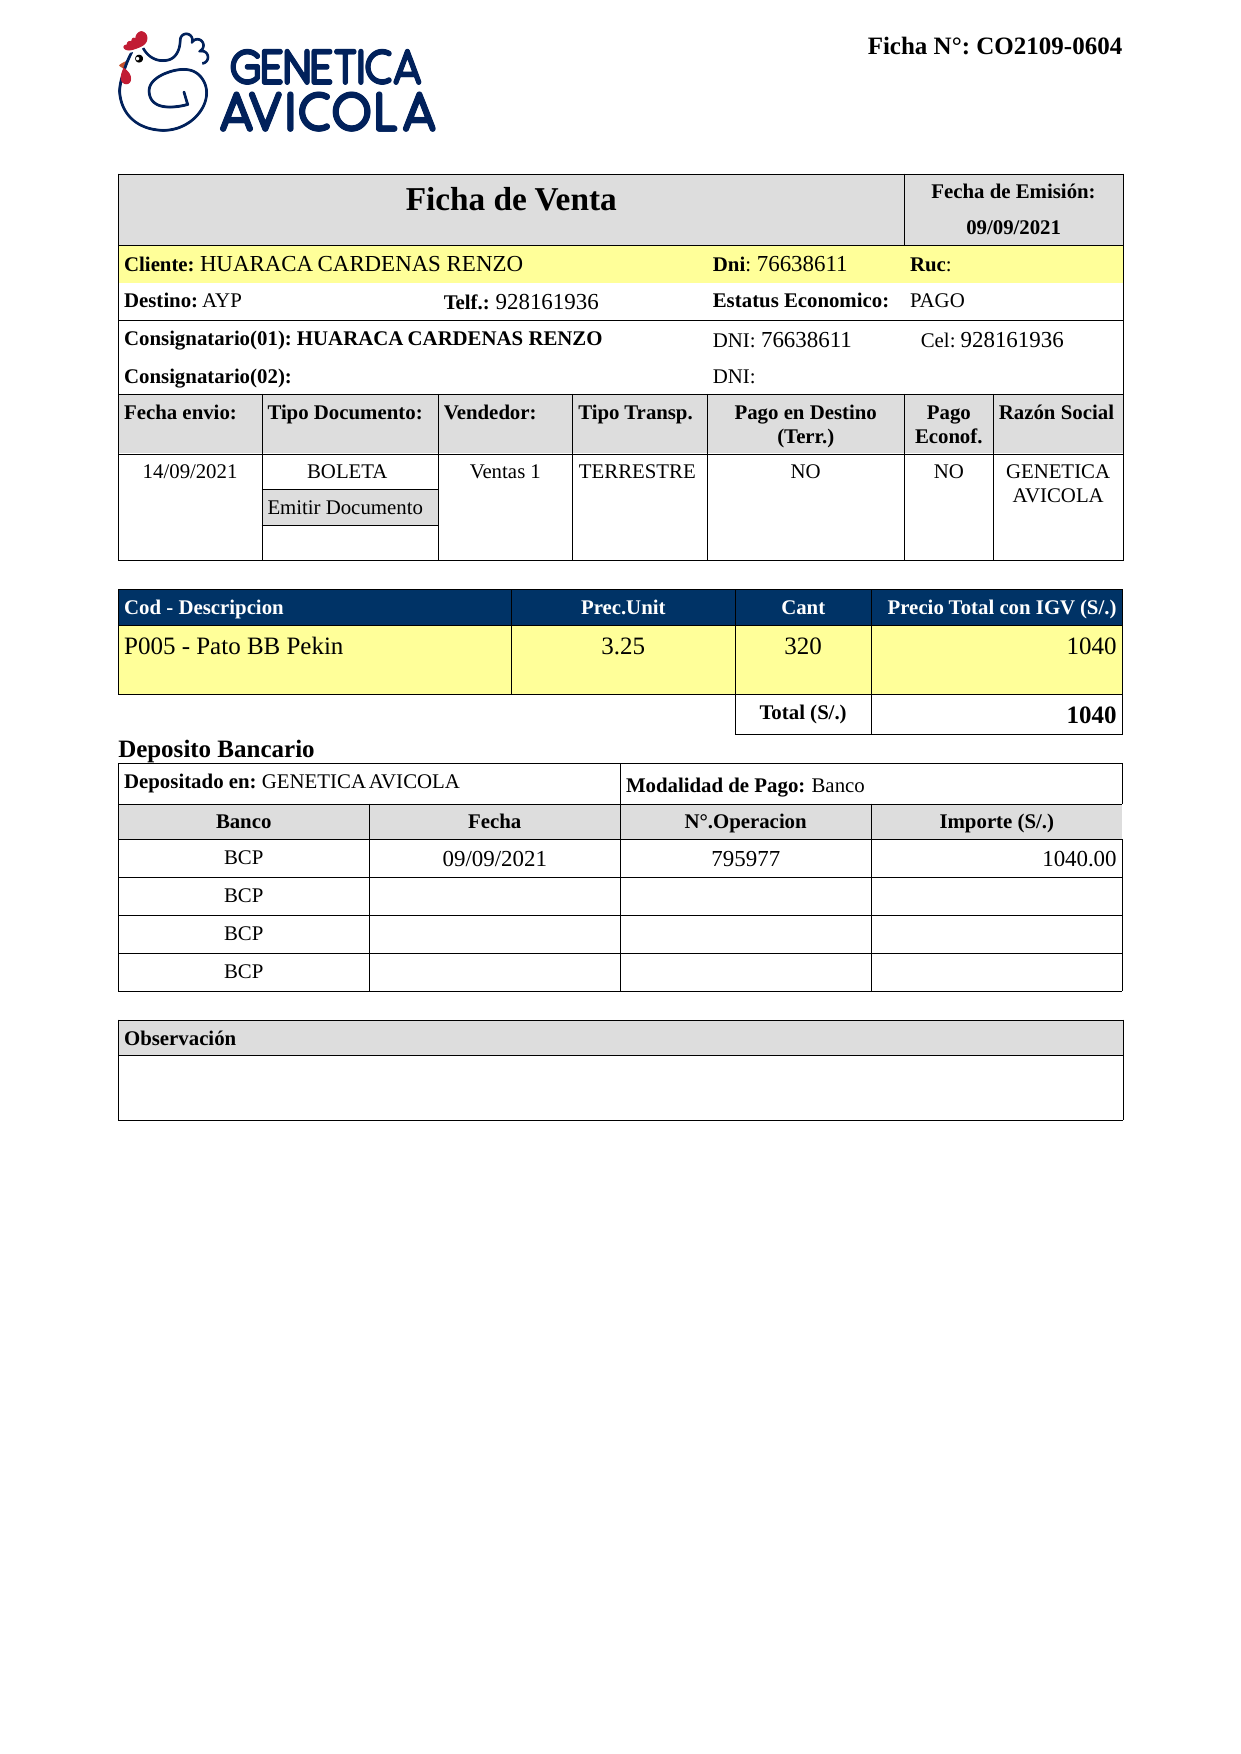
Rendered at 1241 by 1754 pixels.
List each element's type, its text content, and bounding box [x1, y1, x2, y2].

table_cell Fecha envio: [119, 395, 262, 453]
text Deposito Bancario [118, 734, 1122, 763]
table_cell P005 - Pato BB Pekin [119, 626, 511, 694]
table_header Precio Total con IGV (S/.) [872, 590, 1122, 625]
table_cell [370, 916, 620, 953]
table_cell [621, 954, 871, 991]
table_header Cant [736, 590, 871, 625]
table_header Cod - Descripcion [119, 590, 511, 625]
table_cell Fecha [370, 805, 620, 839]
table_header Modalidad de Pago: Banco [621, 764, 1122, 803]
table_cell Pago Econof. [905, 395, 993, 453]
table_cell 14/09/2021 [119, 455, 262, 560]
table_cell 1040.00 [872, 840, 1122, 877]
table_cell Banco [119, 805, 369, 839]
table_cell Dni: 76638611 [707, 246, 904, 283]
table_cell [263, 526, 438, 560]
table_header Observación [119, 1021, 1123, 1055]
table_cell Tipo Documento: [263, 395, 438, 453]
table_cell Ventas 1 [439, 455, 572, 560]
table_cell [872, 916, 1122, 953]
table_cell Cliente: HUARACA CARDENAS RENZO [119, 246, 707, 283]
table_cell 795977 [621, 840, 871, 877]
table_cell Pago en Destino (Terr.) [708, 395, 904, 453]
picture [118, 31, 436, 132]
table_cell DNI: [707, 358, 1123, 394]
table_cell [119, 1056, 1123, 1119]
table_cell 1040 [872, 626, 1122, 694]
table_cell NO [905, 455, 993, 560]
table_header Depositado en: GENETICA AVICOLA [119, 764, 620, 803]
table_cell GENETICA AVICOLA [994, 455, 1123, 560]
table_cell 09/09/2021 [905, 209, 1123, 245]
table_cell Razón Social [994, 395, 1123, 453]
table_cell 1040 [872, 695, 1122, 734]
table_cell [621, 916, 871, 953]
table_cell 320 [736, 626, 871, 694]
table_cell Consignatario(01): HUARACA CARDENAS RENZO [119, 321, 707, 358]
table_cell Emitir Documento [263, 490, 438, 525]
table_cell Importe (S/.) [872, 805, 1122, 839]
table_cell N°.Operacion [621, 805, 871, 839]
table_cell BCP [119, 840, 369, 877]
table_cell PAGO [904, 283, 1123, 320]
table_cell [118, 695, 511, 734]
table_cell 3.25 [512, 626, 735, 694]
table_cell BCP [119, 954, 369, 991]
table_cell Cel: 928161936 [915, 321, 1123, 358]
table_cell Estatus Economico: [707, 283, 904, 320]
table_cell [872, 954, 1122, 991]
table_cell Destino: AYP [119, 283, 438, 320]
table_cell BCP [119, 878, 369, 915]
table_cell [370, 954, 620, 991]
table_cell NO [708, 455, 904, 560]
table_cell Vendedor: [439, 395, 572, 453]
table_cell [511, 695, 735, 734]
table_cell Ruc: [904, 246, 1123, 283]
table_cell DNI: 76638611 [707, 321, 915, 358]
table_cell [370, 878, 620, 915]
table_cell BOLETA [263, 455, 438, 489]
table_cell [621, 878, 871, 915]
table_cell [872, 878, 1122, 915]
table_header Prec.Unit [512, 590, 735, 625]
table_cell Consignatario(02): [119, 358, 707, 394]
table_cell TERRESTRE [573, 455, 707, 560]
table_cell Total (S/.) [736, 695, 871, 734]
table_cell Tipo Transp. [573, 395, 707, 453]
table_cell BCP [119, 916, 369, 953]
table_header Ficha de Venta [119, 175, 904, 245]
table_cell 09/09/2021 [370, 840, 620, 877]
table_header Fecha de Emisión: [905, 175, 1123, 209]
table_cell Telf.: 928161936 [438, 283, 707, 320]
